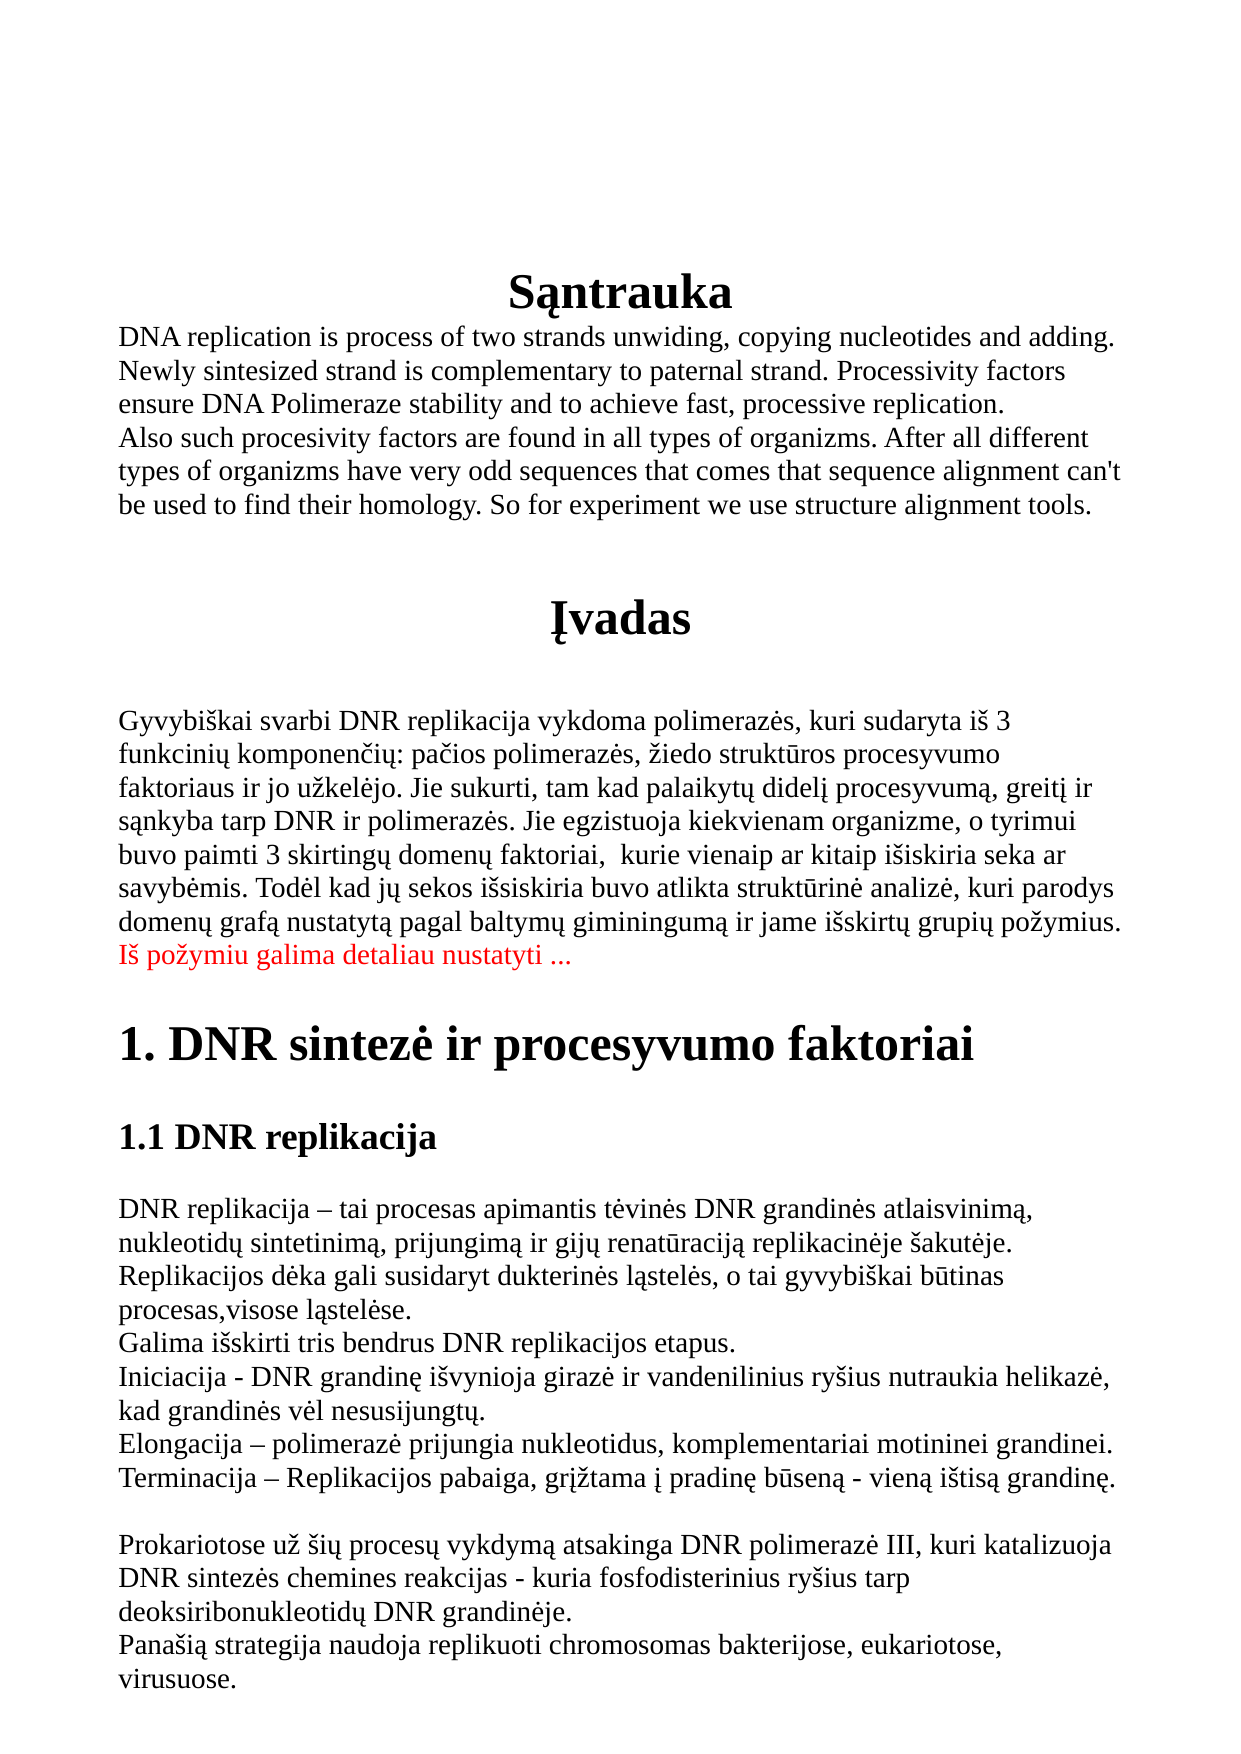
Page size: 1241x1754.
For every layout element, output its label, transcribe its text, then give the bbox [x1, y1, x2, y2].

text Prokariotose už šių procesų vykdymą atsakinga DNR polimerazė III, kuri katalizuoja DNR sintezės chemines reakcijas - kuria fosfodisterinius ryšius tarp deoksiribonukleotidų DNR grandinėje. [118, 1527, 1122, 1627]
text Terminacija – Replikacijos pabaiga, grįžtama į pradinę būseną - vieną ištisą grandinę. [118, 1460, 1122, 1493]
text Galima išskirti tris bendrus DNR replikacijos etapus. [118, 1326, 1122, 1359]
text 1.1 DNR replikacija [118, 1115, 1122, 1158]
text Elongacija – polimerazė prijungia nukleotidus, komplementariai motininei grandinei. [118, 1426, 1122, 1460]
text Also such procesivity factors are found in all types of organizms. After all different types of organizms have very odd sequences that comes that sequence alignment can't be used to find their homology. So for experiment we use structure alignment tools. [118, 420, 1122, 521]
text Gyvybiškai svarbi DNR replikacija vykdoma polimerazės, kuri sudaryta iš 3 funkcinių komponenčių: pačios polimerazės, žiedo struktūros procesyvumo faktoriaus ir jo užkelėjo. Jie sukurti, tam kad palaikytų didelį procesyvumą, greitį ir sąnkyba tarp DNR ir polimerazės. Jie egzistuoja kiekvienam organizme, o tyrimui buvo paimti 3 skirtingų domenų faktoriai, kurie vienaip ar kitaip išiskiria seka ar savybėmis. Todėl kad jų sekos išsiskiria buvo atlikta struktūrinė analizė, kuri parodys domenų grafą nustatytą pagal baltymų giminingumą ir jame išskirtų grupių požymius. [118, 703, 1122, 937]
text DNR replikacija – tai procesas apimantis tėvinės DNR grandinės atlaisvinimą, nukleotidų sintetinimą, prijungimą ir gijų renatūraciją replikacinėje šakutėje. [118, 1191, 1122, 1258]
text Iš požymiu galima detaliau nustatyti ... [118, 937, 1122, 971]
text Panašią strategija naudoja replikuoti chromosomas bakterijose, eukariotose, virusuose. [118, 1627, 1122, 1694]
text Replikacijos dėka gali susidaryt dukterinės ląstelės, o tai gyvybiškai būtinas procesas,visose ląstelėse. [118, 1258, 1122, 1326]
text Iniciacija - DNR grandinę išvynioja girazė ir vandenilinius ryšius nutraukia helikazė, kad grandinės vėl nesusijungtų. [118, 1359, 1122, 1426]
text 1. DNR sintezė ir procesyvumo faktoriai [118, 1014, 1122, 1072]
text Įvadas [118, 588, 1122, 645]
text DNA replication is process of two strands unwiding, copying nucleotides and adding. Newly sintesized strand is complementary to paternal strand. Processivity factors ensure DNA Polimeraze stability and to achieve fast, processive replication. [118, 319, 1122, 420]
text Sąntrauka [118, 262, 1122, 319]
